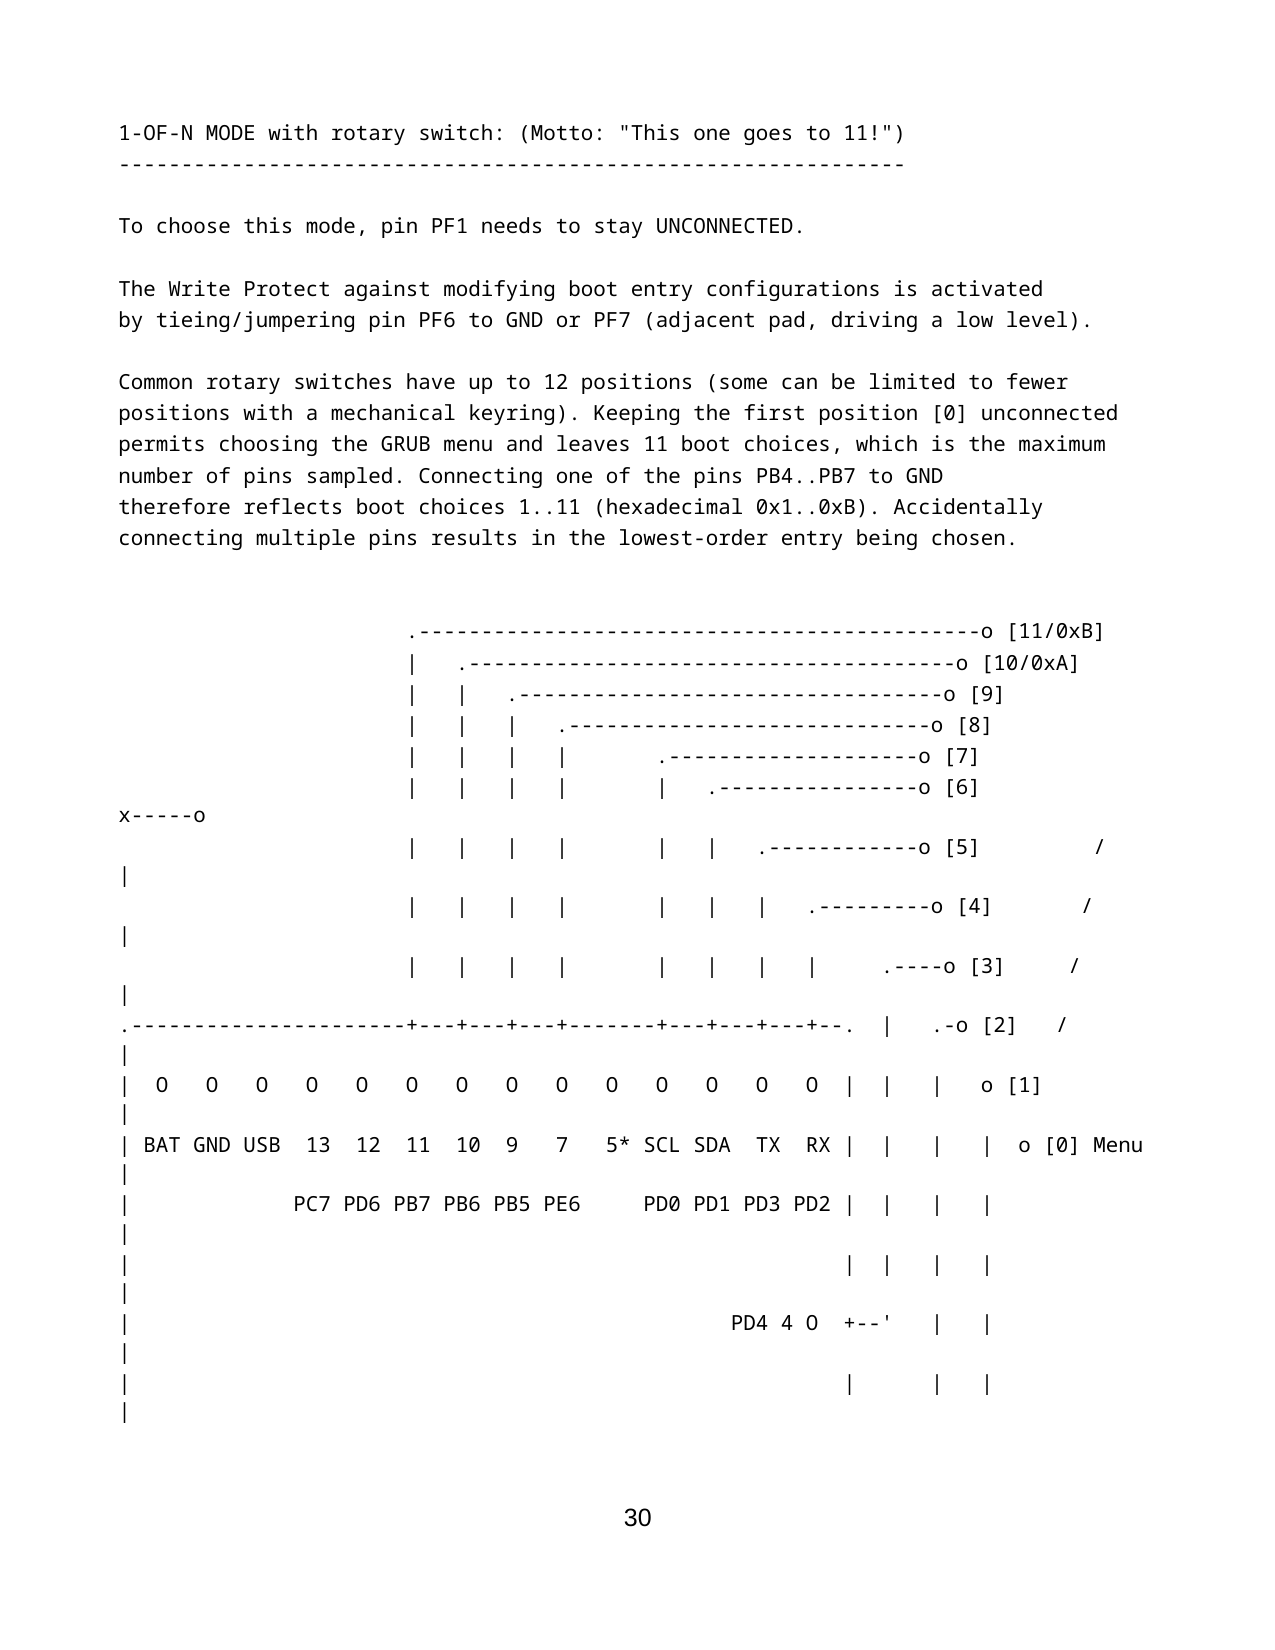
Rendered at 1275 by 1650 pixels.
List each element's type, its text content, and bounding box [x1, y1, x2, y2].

text connecting multiple pins results in the lowest-order entry being chosen. [118, 523, 1157, 551]
text number of pins sampled. Connecting one of the pins PB4..PB7 to GND [118, 461, 1157, 489]
text | .---------------------------------------o [10/0xA] [118, 648, 1157, 676]
text therefore reflects boot choices 1..11 (hexadecimal 0x1..0xB). Accidentally [118, 492, 1157, 520]
text .----------------------+---+---+---+-------+---+---+---+--. | .-o [2] / | [118, 1011, 1157, 1067]
text positions with a mechanical keyring). Keeping the first position [0] unconnected [118, 398, 1157, 427]
text To choose this mode, pin PF1 needs to stay UNCONNECTED. [118, 212, 1157, 240]
text | O O O O O O O O O O O O O O | | | o [1] | [118, 1070, 1157, 1127]
text by tieing/jumpering pin PF6 to GND or PF7 (adjacent pad, driving a low level). [118, 305, 1157, 333]
text | | | | | | | | .----o [3] / | [118, 951, 1157, 1008]
text | | .----------------------------------o [9] [118, 679, 1157, 707]
text | PC7 PD6 PB7 PB6 PB5 PE6 PD0 PD1 PD3 PD2 | | | | | [118, 1189, 1157, 1246]
text | | | | | .----------------o [6] x-----o [118, 772, 1157, 829]
text --------------------------------------------------------------- [118, 149, 1157, 178]
text | BAT GND USB 13 12 11 10 9 7 5* SCL SDA TX RX | | | | o [0] Menu | [118, 1130, 1157, 1187]
text | | | | | | | .---------o [4] / | [118, 891, 1157, 948]
text The Write Protect against modifying boot entry configurations is activated [118, 274, 1157, 302]
text | | | | | | [118, 1249, 1157, 1306]
text .---------------------------------------------o [11/0xB] [118, 616, 1157, 645]
text permits choosing the GRUB menu and leaves 11 boot choices, which is the maximum [118, 429, 1157, 458]
text | PD4 4 O +--' | | | [118, 1308, 1157, 1365]
text 1-OF-N MODE with rotary switch: (Motto: "This one goes to 11!") [118, 118, 1157, 147]
text Common rotary switches have up to 12 positions (some can be limited to fewer [118, 367, 1157, 396]
text | | | | | | .------------o [5] / | [118, 832, 1157, 889]
text | | | | | [118, 1368, 1157, 1425]
text | | | .-----------------------------o [8] [118, 710, 1157, 738]
text | | | | .--------------------o [7] [118, 741, 1157, 769]
